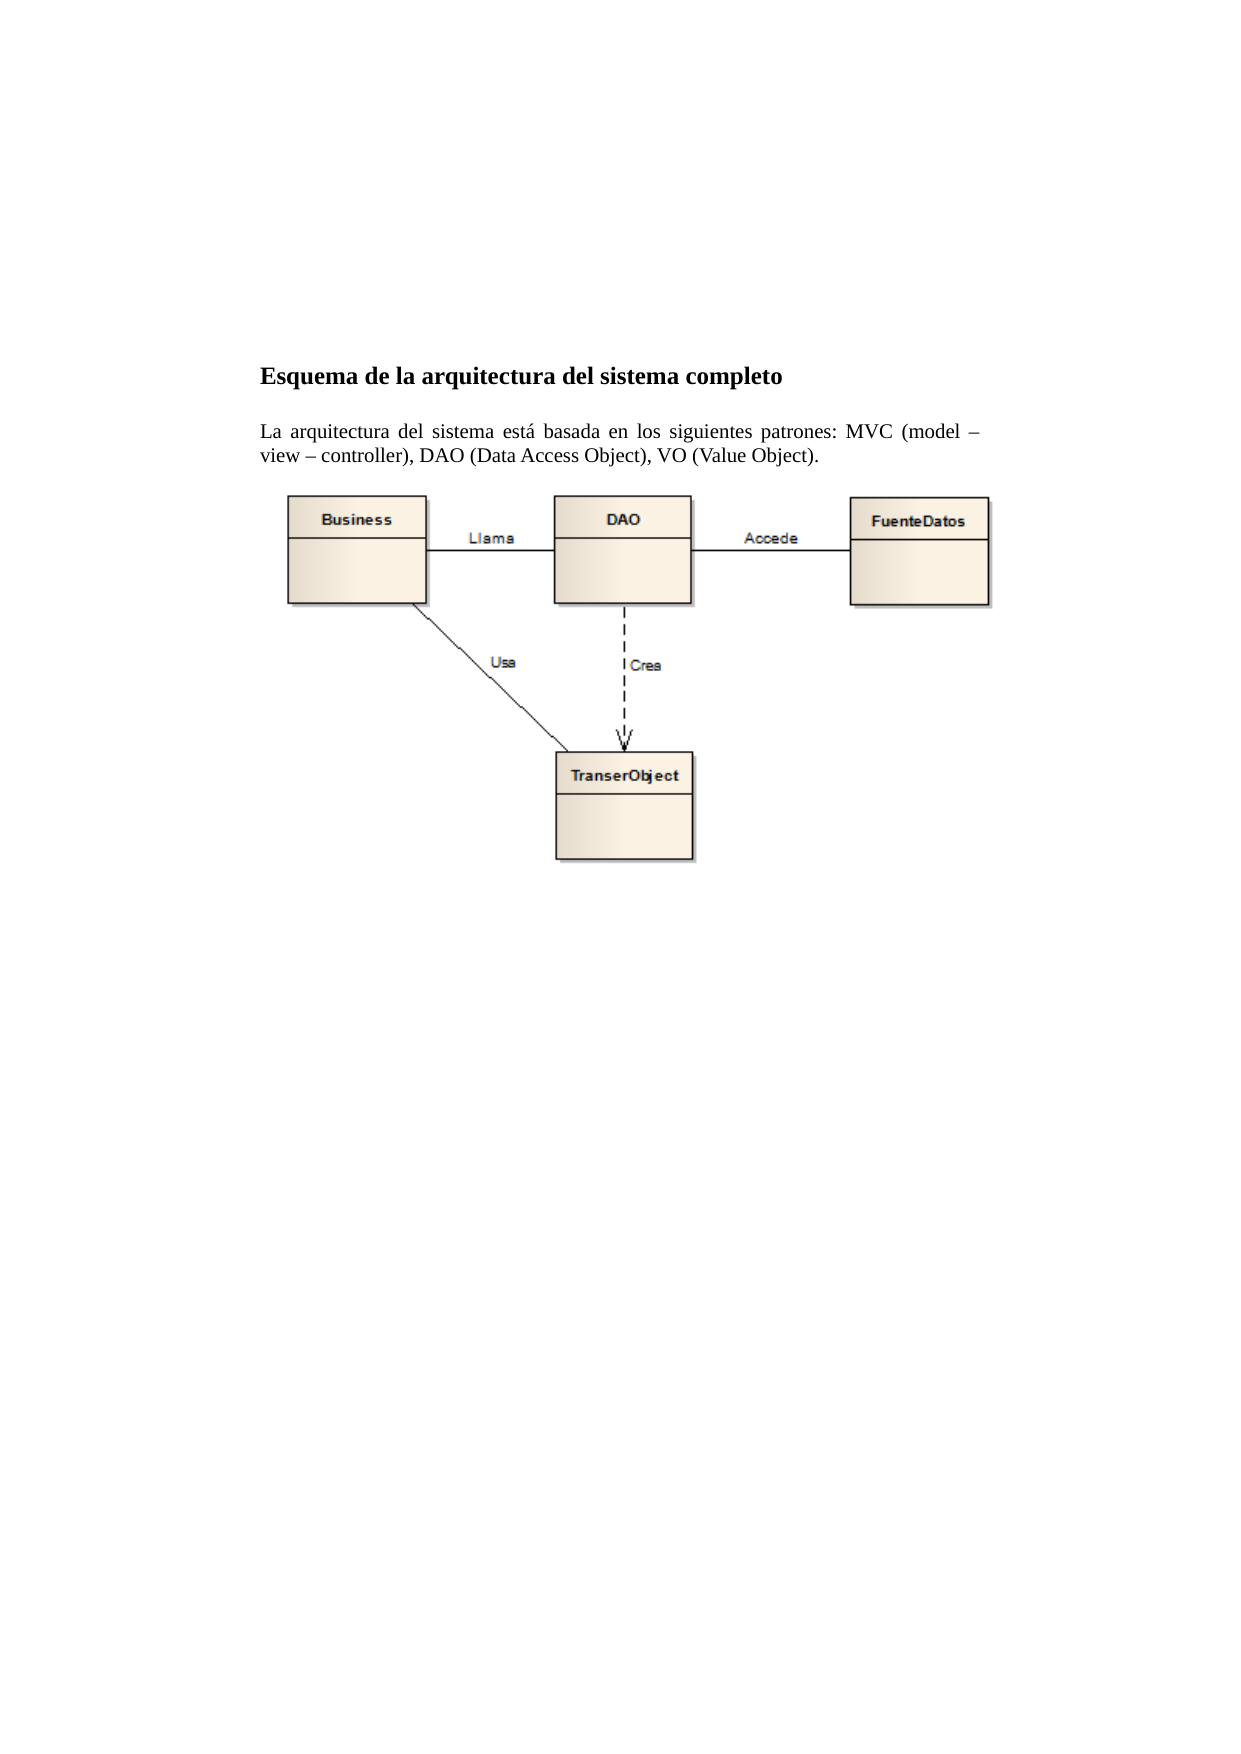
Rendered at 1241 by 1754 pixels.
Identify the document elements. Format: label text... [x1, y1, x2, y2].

picture [283, 491, 1004, 871]
text La arquitectura del sistema está basada en los siguientes patrones: MVC (model – view – controller), DAO (Data Access Object), VO (Value Object). [260, 419, 980, 467]
subtitle Esquema de la arquitectura del sistema completo [260, 361, 980, 390]
